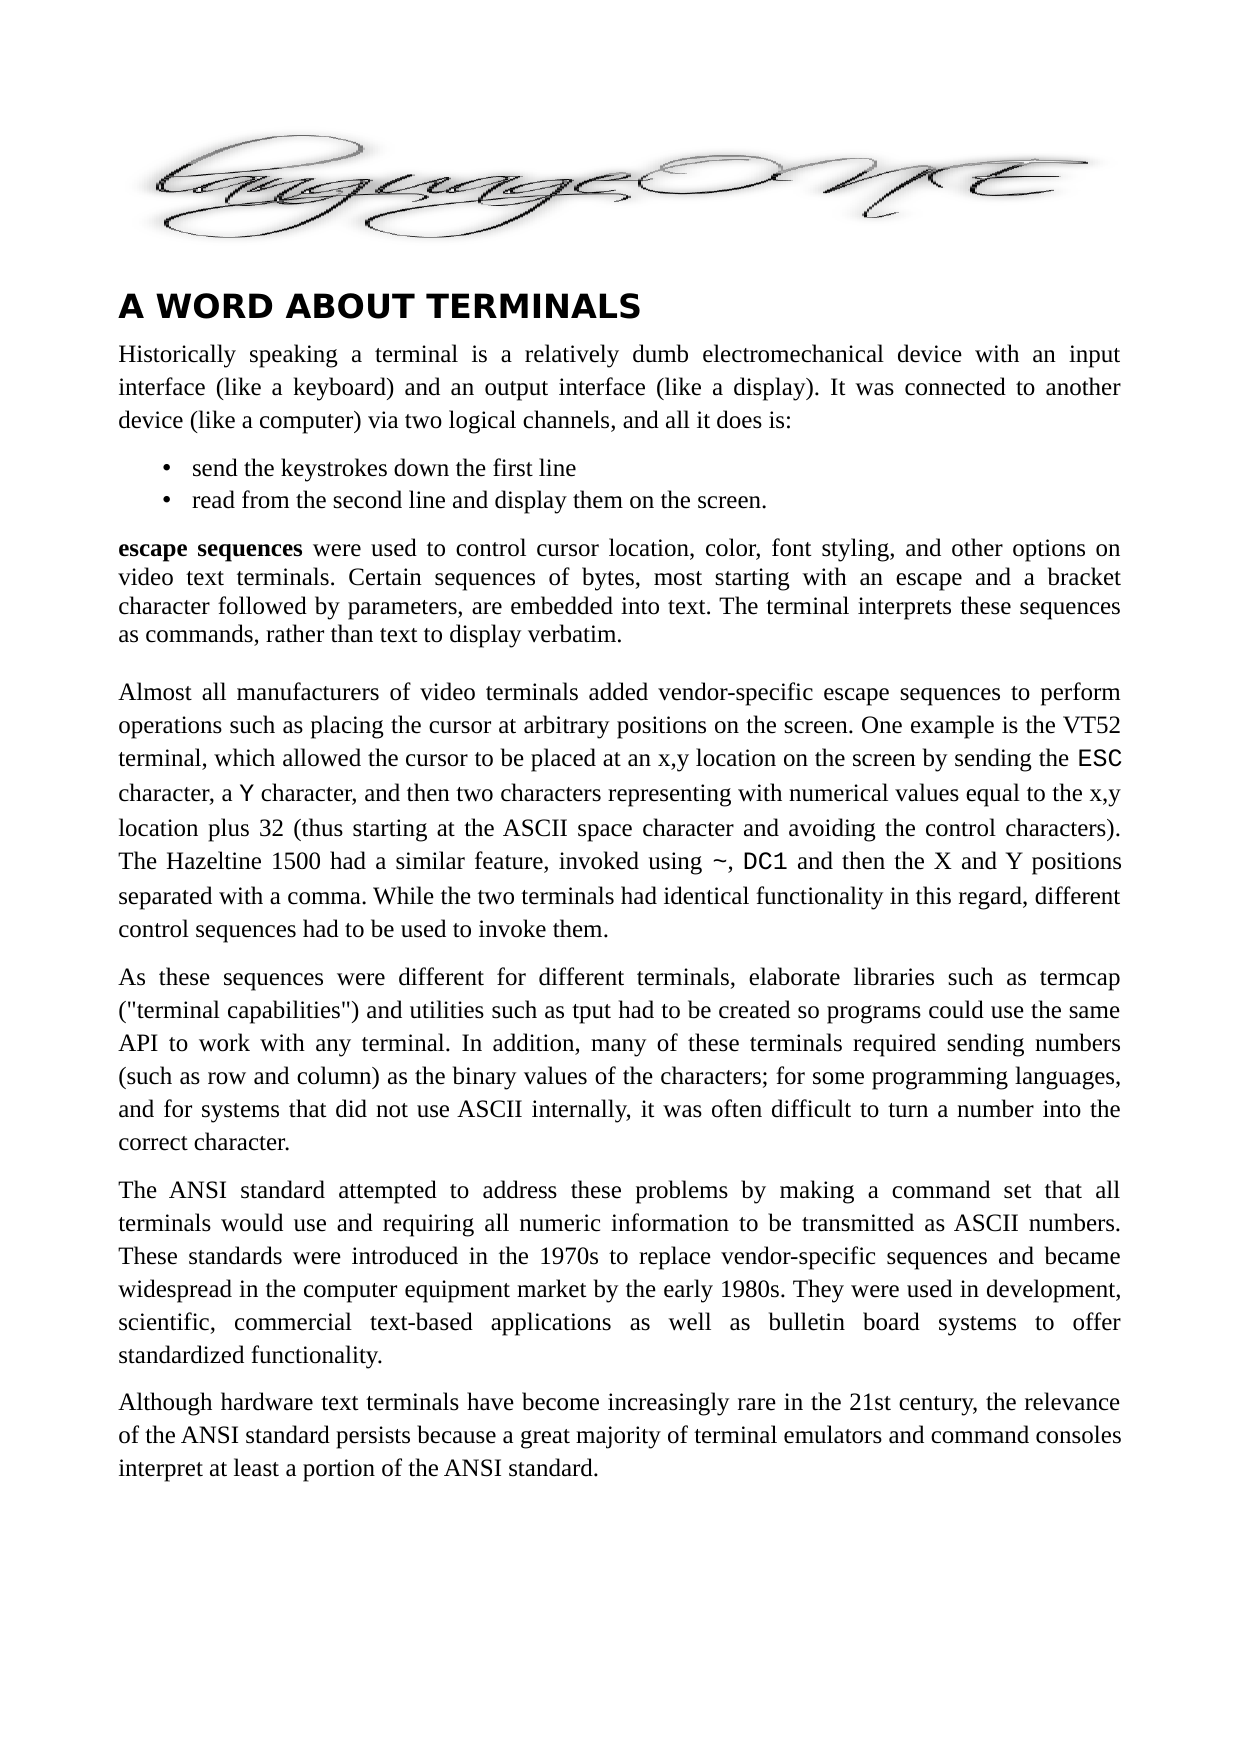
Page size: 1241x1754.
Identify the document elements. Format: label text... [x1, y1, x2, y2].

picture [125, 126, 1118, 246]
list read from the second line and display them on the screen. [162, 486, 1122, 514]
text Historically speaking a terminal is a relatively dumb electromechanical device with an input interface (like a keyboard) and an output interface (like a display). It was connected to another device (like a computer) via two logical channels, and all it does is: [118, 339, 1122, 434]
subtitle A WORD ABOUT TERMINALS [118, 288, 1122, 326]
text As these sequences were different for different terminals, elaborate libraries such as termcap ("terminal capabilities") and utilities such as tput had to be created so programs could use the same API to work with any terminal. In addition, many of these terminals required sending numbers (such as row and column) as the binary values of the characters; for some programming languages, and for systems that did not use ASCII internally, it was often difficult to turn a number into the correct character. [118, 962, 1122, 1156]
text The ANSI standard attempted to address these problems by making a command set that all terminals would use and requiring all numeric information to be transmitted as ASCII numbers. These standards were introduced in the 1970s to replace vendor-specific sequences and became widespread in the computer equipment market by the early 1980s. They were used in development, scientific, commercial text-based applications as well as bulletin board systems to offer standardized functionality. [118, 1175, 1122, 1368]
text escape sequences were used to control cursor location, color, font styling, and other options on video text terminals. Certain sequences of bytes, most starting with an escape and a bracket character followed by parameters, are embedded into text. The terminal interprets these sequences as commands, rather than text to display verbatim. [118, 533, 1122, 648]
text Almost all manufacturers of video terminals added vendor-specific escape sequences to perform operations such as placing the cursor at arbitrary positions on the screen. One example is the VT52 terminal, which allowed the cursor to be placed at an x,y location on the screen by sending the ESC character, a Y character, and then two characters representing with numerical values equal to the x,y location plus 32 (thus starting at the ASCII space character and avoiding the control characters). The Hazeltine 1500 had a similar feature, invoked using ~, DC1 and then the X and Y positions separated with a comma. While the two terminals had identical functionality in this regard, different control sequences had to be used to invoke them. [118, 677, 1122, 943]
text Although hardware text terminals have become increasingly rare in the 21st century, the relevance of the ANSI standard persists because a great majority of terminal emulators and command consoles interpret at least a portion of the ANSI standard. [118, 1387, 1122, 1482]
list send the keystrokes down the first line [162, 453, 1122, 481]
